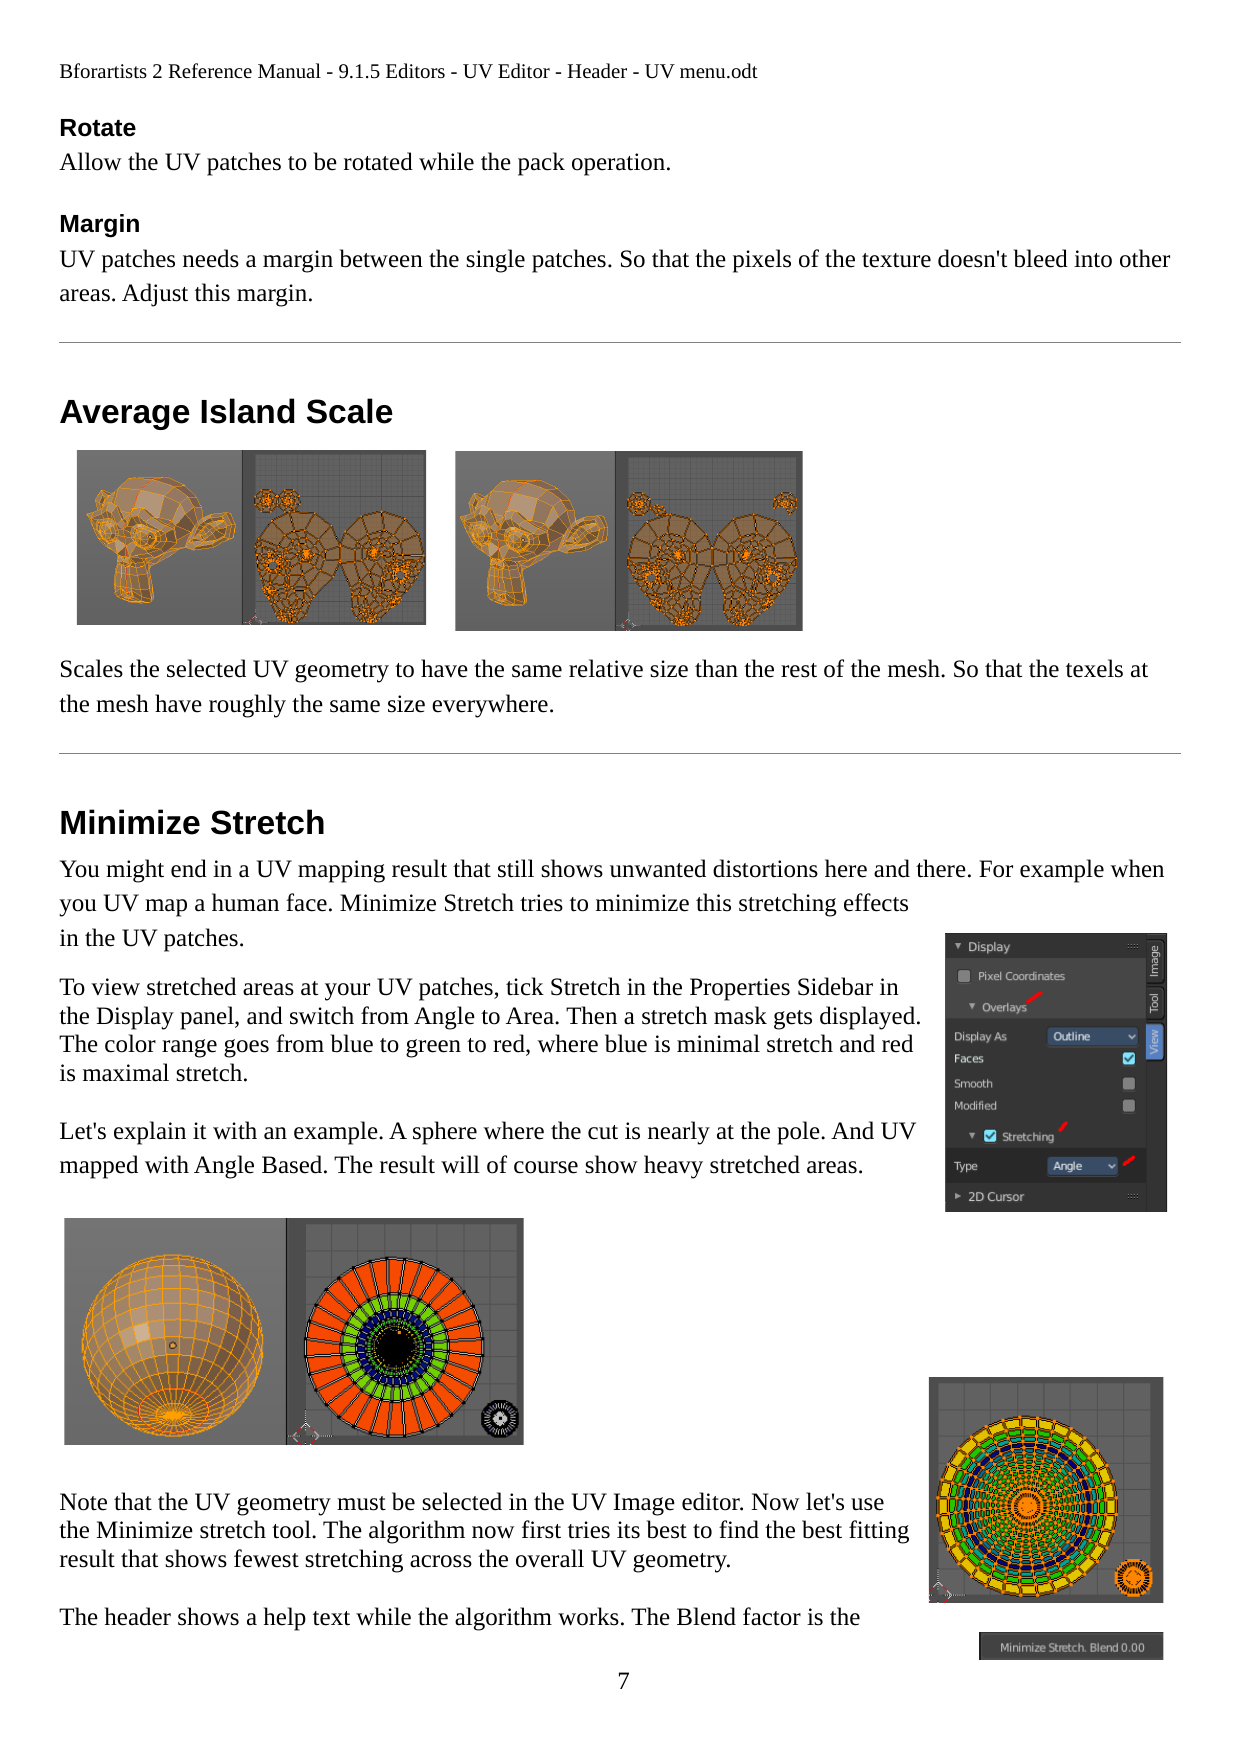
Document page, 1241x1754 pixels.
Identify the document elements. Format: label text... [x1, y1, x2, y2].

picture [76, 450, 427, 625]
text Scales the selected UV geometry to have the same relative size than the rest of the mesh. So that the texels at the mesh have roughly the same size everywhere. [59, 443, 1181, 718]
subtitle Minimize Stretch [59, 803, 1181, 842]
subtitle Margin [59, 209, 1181, 237]
text Allow the UV patches to be rotated while the pack operation. [59, 147, 1181, 176]
text Note that the UV geometry must be selected in the UV Image editor. Now let's use the Minimize stretch tool. The algorithm now first tries its best to find the best fitting result that shows fewest stretching across the overall UV geometry. [59, 1487, 928, 1573]
text You might end in a UV mapping result that still shows unwanted distortions here and there. For example when you UV map a human face. Minimize Stretch tries to minimize this stretching effects in the UV patches. [59, 854, 1181, 952]
subtitle Rotate [59, 113, 1181, 141]
picture [945, 933, 1168, 1212]
picture [455, 451, 803, 631]
text Let's explain it with an example. A sphere where the cut is nearly at the pole. And UV mapped with Angle Based. The result will of course show heavy stretched areas. [59, 1116, 945, 1179]
picture [979, 1632, 1164, 1660]
text UV patches needs a margin between the single patches. So that the pixels of the texture doesn't bleed into other areas. Adjust this margin. [59, 244, 1181, 307]
picture [64, 1218, 524, 1445]
text To view stretched areas at your UV patches, tick Stretch in the Properties Sidebar in the Display panel, and switch from Angle to Area. Then a stretch mask gets displayed. The color range goes from blue to green to red, where blue is minimal stretch and red is maximal stretch. [59, 972, 945, 1087]
picture [928, 1377, 1164, 1603]
subtitle Average Island Scale [59, 392, 1181, 431]
text The header shows a help text while the algorithm works. The Blend factor is the [59, 1602, 1181, 1631]
